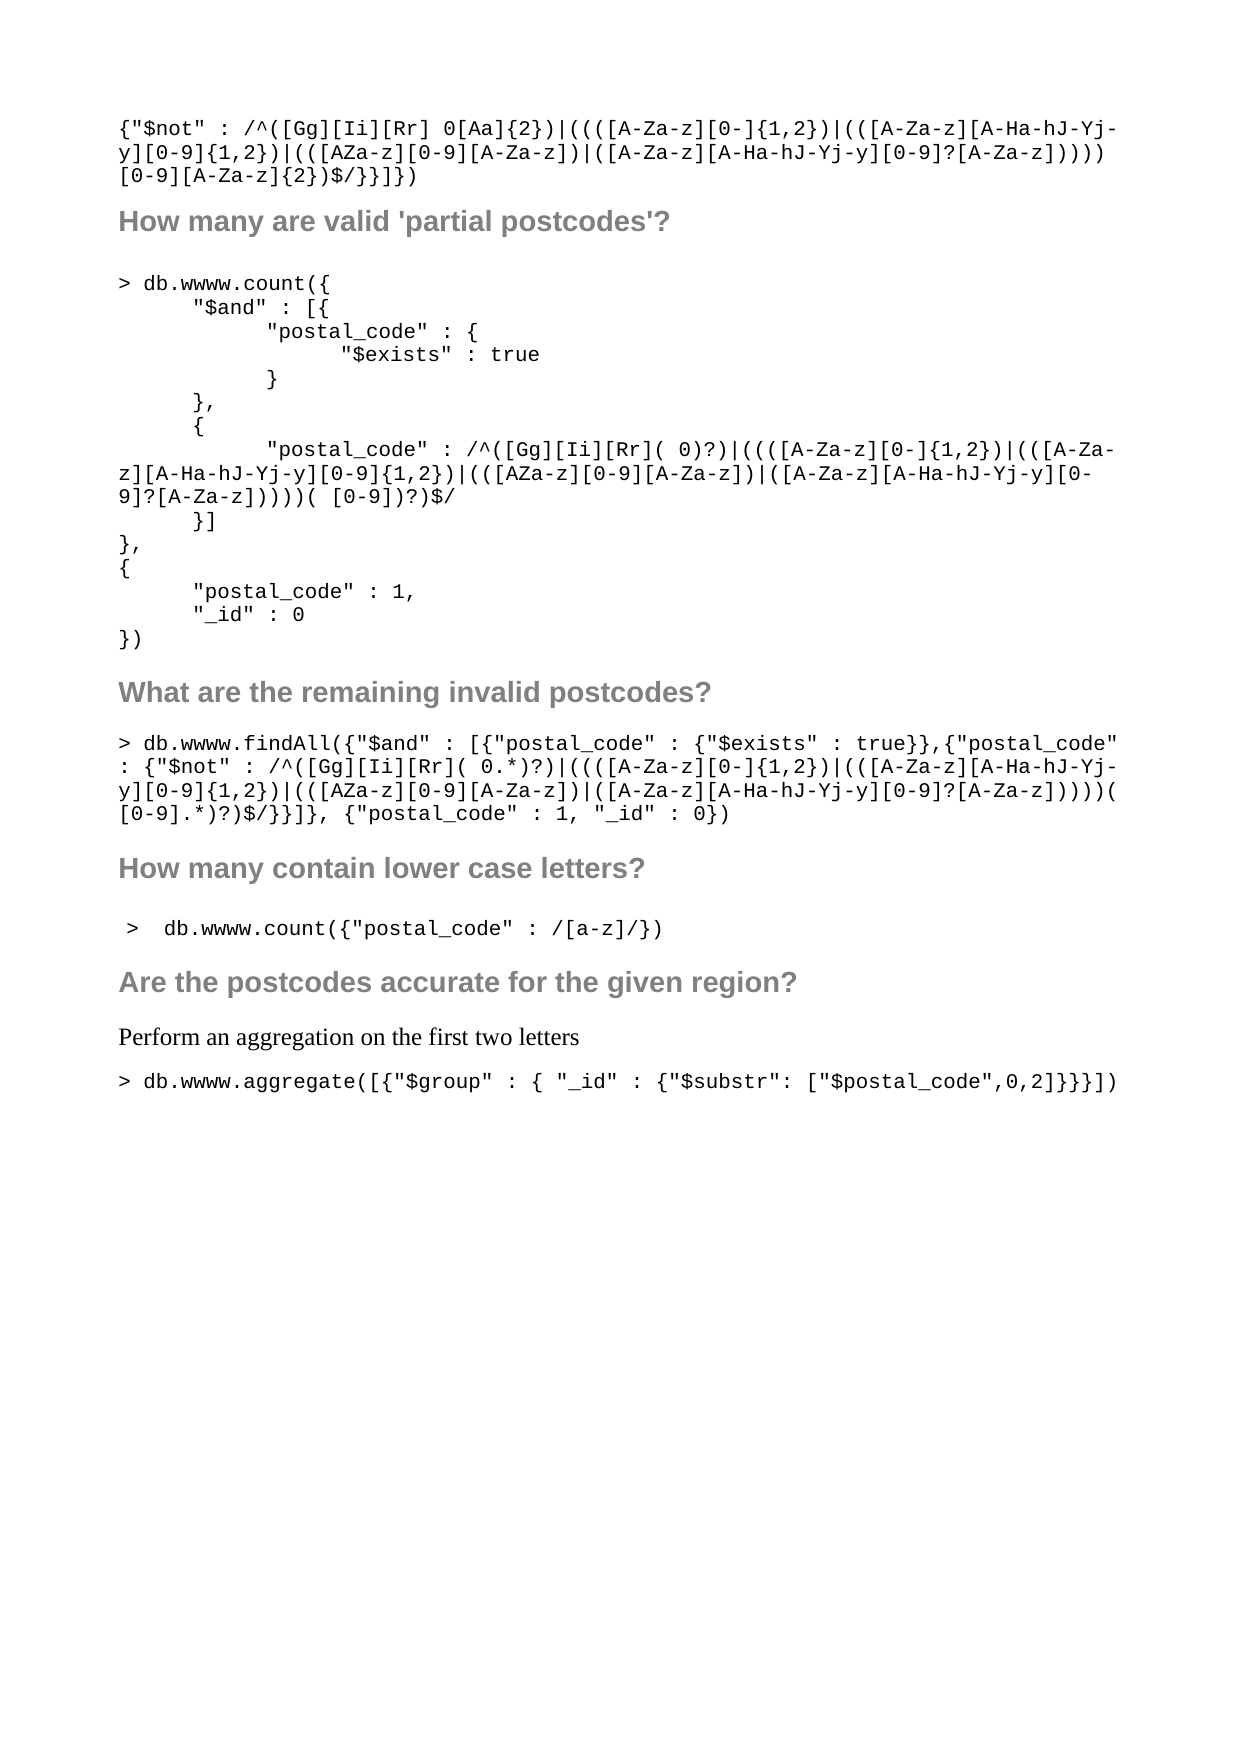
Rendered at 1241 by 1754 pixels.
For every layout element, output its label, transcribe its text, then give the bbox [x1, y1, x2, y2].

text "postal_code" : /^([Gg][Ii][Rr]( 0)?)|((([A-Za-z][0-]{1,2})|(([A-Za-z][A-Ha-hJ-Yj-y][0-9]{1,2})|(([AZa-z][0-9][A-Za-z])|([A-Za-z][A-Ha-hJ-Yj-y][0-9]?[A-Za-z]))))( [0-9])?)$/ [81, 439, 1122, 510]
text Are the postcodes accurate for the given region? [118, 965, 1122, 999]
list > db.wwww.count({ [81, 273, 1122, 297]
text "_id" : 0 [81, 604, 1122, 628]
text { [81, 557, 1122, 581]
list What are the remaining invalid postcodes? [81, 675, 1122, 709]
text }, [81, 533, 1122, 557]
text "$and" : [{ [81, 297, 1122, 321]
text "postal_code" : 1, [81, 581, 1122, 604]
text Perform an aggregation on the first two letters [118, 1022, 1122, 1051]
text "$exists" : true [81, 344, 1122, 368]
subtitle How many are valid 'partial postcodes'? [118, 204, 1122, 237]
text { [81, 415, 1122, 439]
list > db.wwww.findAll({"$and" : [{"postal_code" : {"$exists" : true}},{"postal_code" : {"$not" : /^([Gg][Ii][Rr]( 0.*)?)|((([A-Za-z][0-]{1,2})|(([A-Za-z][A-Ha-hJ-Yj-y][0-9]{1,2})|(([AZa-z][0-9][A-Za-z])|([A-Za-z][A-Ha-hJ-Yj-y][0-9]?[A-Za-z]))))( [0-9].*)?)$/}}]}, {"postal_code" : 1, "_id" : 0}) [81, 732, 1122, 827]
text > db.wwww.count({"postal_code" : /[a-z]/}) [118, 908, 1122, 942]
text }) [81, 628, 1122, 652]
text }, [81, 392, 1122, 415]
text }] [81, 510, 1122, 533]
text } [81, 368, 1122, 392]
text "postal_code" : { [81, 321, 1122, 344]
text > db.wwww.aggregate([{"$group" : { "_id" : {"$substr": ["$postal_code",0,2]}}}]) [118, 1071, 1122, 1095]
text {"$not" : /^([Gg][Ii][Rr] 0[Aa]{2})|((([A-Za-z][0-]{1,2})|(([A-Za-z][A-Ha-hJ-Yj-y][0-9]{1,2})|(([AZa-z][0-9][A-Za-z])|([A-Za-z][A-Ha-hJ-Yj-y][0-9]?[A-Za-z])))) [0-9][A-Za-z]{2})$/}}]}) [118, 118, 1122, 189]
text How many contain lower case letters? [118, 851, 1122, 884]
